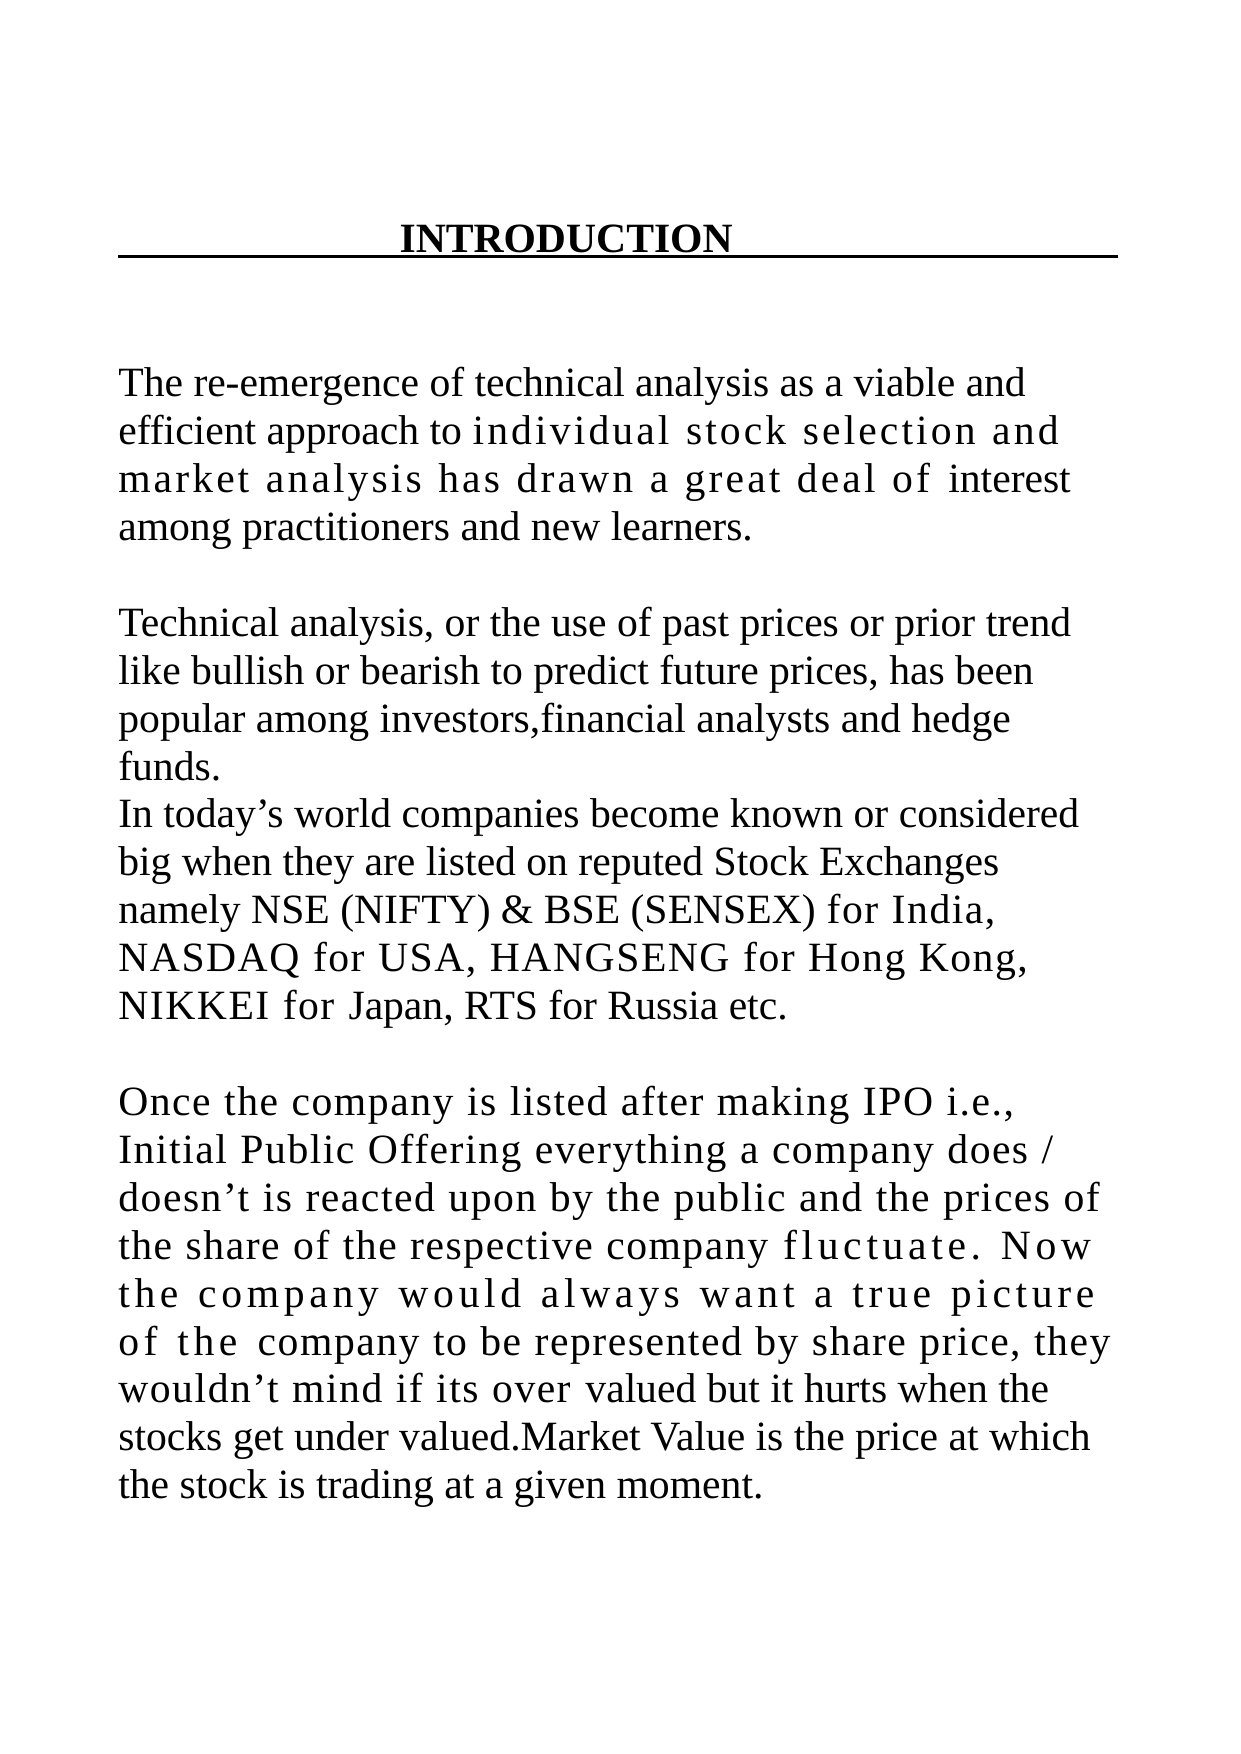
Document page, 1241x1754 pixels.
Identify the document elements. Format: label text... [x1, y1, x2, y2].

text In today’s world companies become known or considered big when they are listed on reputed Stock Exchanges namely NSE (NIFTY) & BSE (SENSEX) for India, NASDAQ for USA, HANGSENG for Hong Kong, NIKKEI for Japan, RTS for Russia etc. [118, 789, 1122, 1028]
text INTRODUCTION [118, 214, 1122, 262]
text Once the company is listed after making IPO i.e., Initial Public Offering everything a company does / doesn’t is reacted upon by the public and the prices of the share of the respective company fluctuate. Now the company would always want a true picture of the company to be represented by share price, they wouldn’t mind if its over valued but it hurts when the stocks get under valued.Market Value is the price at which the stock is trading at a given moment. [118, 1076, 1122, 1508]
text Technical analysis, or the use of past prices or prior trend like bullish or bearish to predict future prices, has been popular among investors,financial analysts and hedge funds. [118, 597, 1122, 789]
text The re-emergence of technical analysis as a viable and efficient approach to individual stock selection and market analysis has drawn a great deal of interest among practitioners and new learners. [118, 358, 1122, 549]
